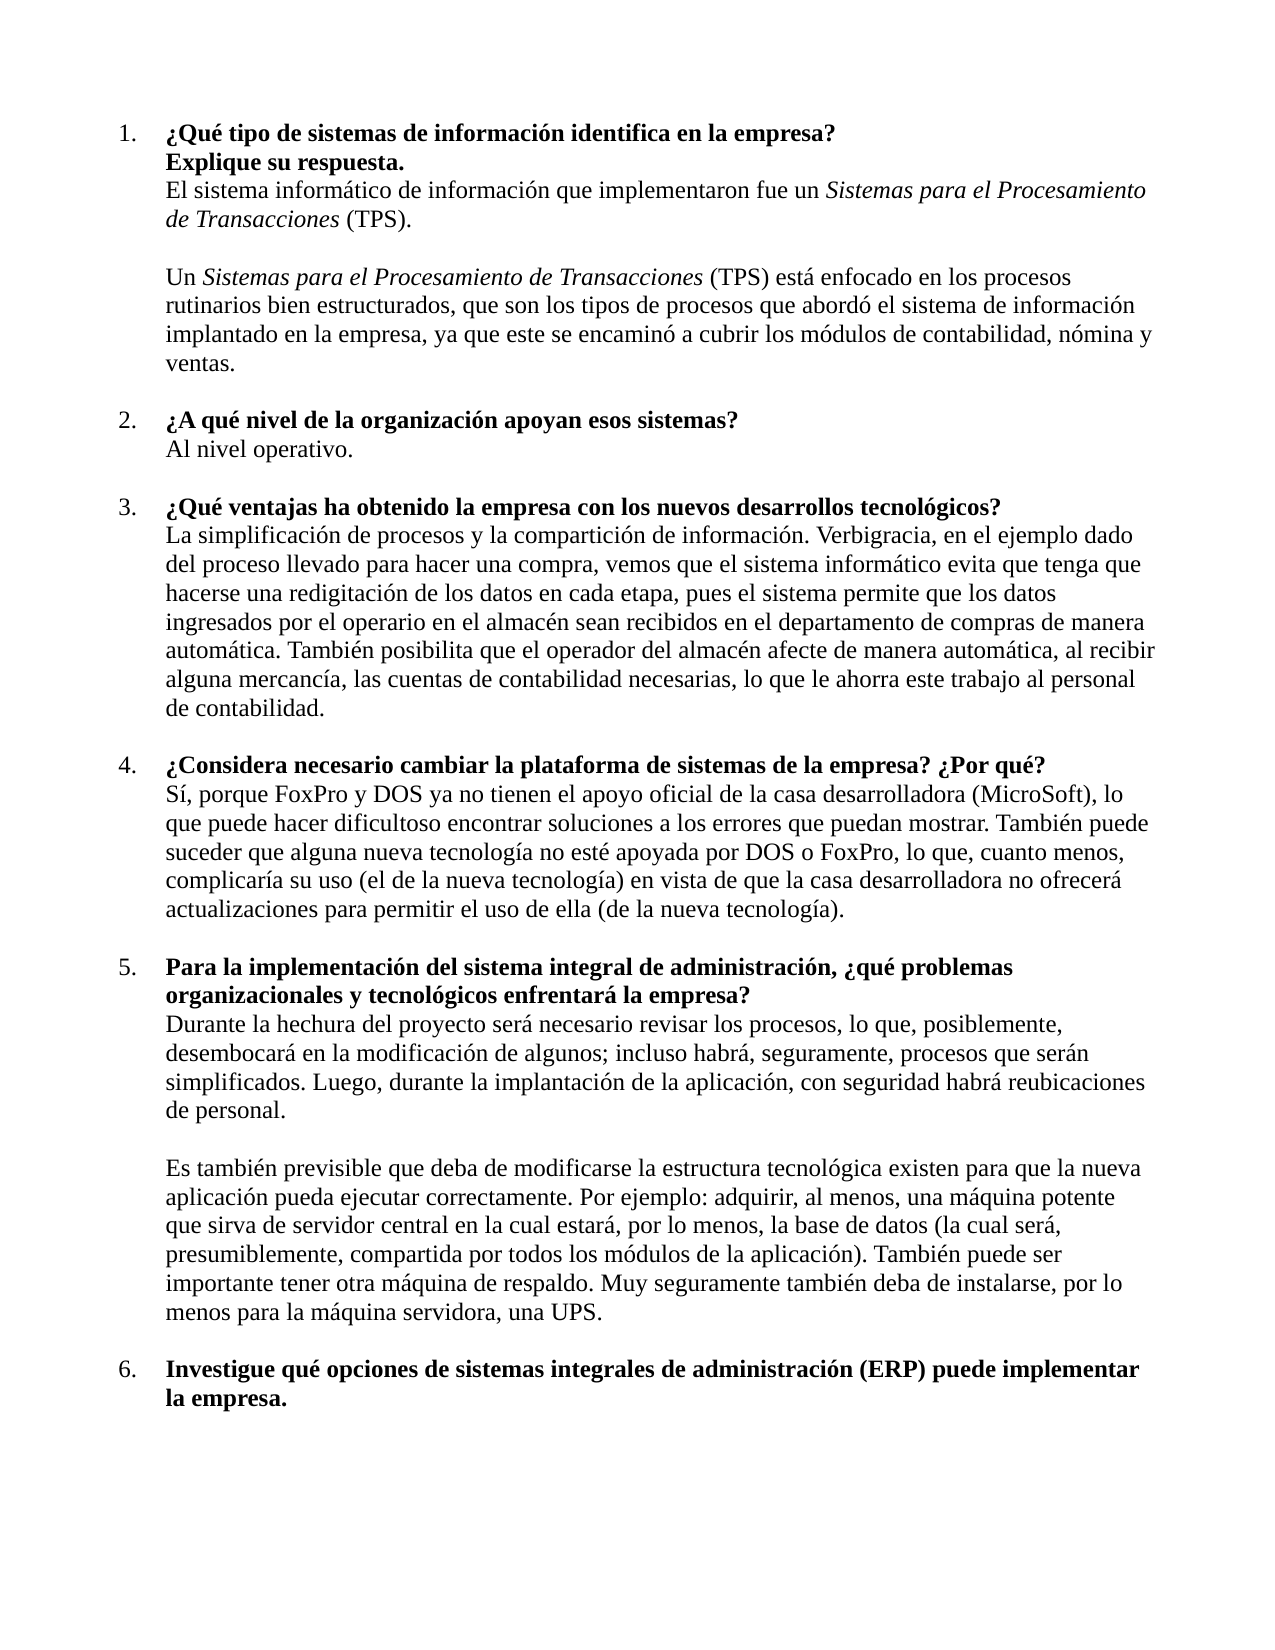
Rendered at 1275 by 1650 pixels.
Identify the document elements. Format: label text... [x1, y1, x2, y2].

list Para la implementación del sistema integral de administración, ¿qué problemas organizacionales y tecnológicos enfrentará la empresa? Durante la hechura del proyecto será necesario revisar los procesos, lo que, posiblemente, desembocará en la modificación de algunos; incluso habrá, seguramente, procesos que serán simplificados. Luego, durante la implantación de la aplicación, con seguridad habrá reubicaciones de personal. Es también previsible que deba de modificarse la estructura tecnológica existen para que la nueva aplicación pueda ejecutar correctamente. Por ejemplo: adquirir, al menos, una máquina potente que sirva de servidor central en la cual estará, por lo menos, la base de datos (la cual será, presumiblemente, compartida por todos los módulos de la aplicación). También puede ser importante tener otra máquina de respaldo. Muy seguramente también deba de instalarse, por lo menos para la máquina servidora, una UPS. [118, 952, 1157, 1354]
list ¿A qué nivel de la organización apoyan esos sistemas? Al nivel operativo. [118, 406, 1157, 492]
list ¿Qué tipo de sistemas de información identifica en la empresa? Explique su respuesta. El sistema informático de información que implementaron fue un Sistemas para el Procesamiento de Transacciones (TPS). Un Sistemas para el Procesamiento de Transacciones (TPS) está enfocado en los procesos rutinarios bien estructurados, que son los tipos de procesos que abordó el sistema de información implantado en la empresa, ya que este se encaminó a cubrir los módulos de contabilidad, nómina y ventas. [118, 118, 1157, 406]
list Investigue qué opciones de sistemas integrales de administración (ERP) puede implementar la empresa. [118, 1354, 1157, 1527]
list ¿Qué ventajas ha obtenido la empresa con los nuevos desarrollos tecnológicos? La simplificación de procesos y la compartición de información. Verbigracia, en el ejemplo dado del proceso llevado para hacer una compra, vemos que el sistema informático evita que tenga que hacerse una redigitación de los datos en cada etapa, pues el sistema permite que los datos ingresados por el operario en el almacén sean recibidos en el departamento de compras de manera automática. También posibilita que el operador del almacén afecte de manera automática, al recibir alguna mercancía, las cuentas de contabilidad necesarias, lo que le ahorra este trabajo al personal de contabilidad. [118, 492, 1157, 751]
list ¿Considera necesario cambiar la plataforma de sistemas de la empresa? ¿Por qué? Sí, porque FoxPro y DOS ya no tienen el apoyo oficial de la casa desarrolladora (MicroSoft), lo que puede hacer dificultoso encontrar soluciones a los errores que puedan mostrar. También puede suceder que alguna nueva tecnología no esté apoyada por DOS o FoxPro, lo que, cuanto menos, complicaría su uso (el de la nueva tecnología) en vista de que la casa desarrolladora no ofrecerá actualizaciones para permitir el uso de ella (de la nueva tecnología). [118, 751, 1157, 952]
